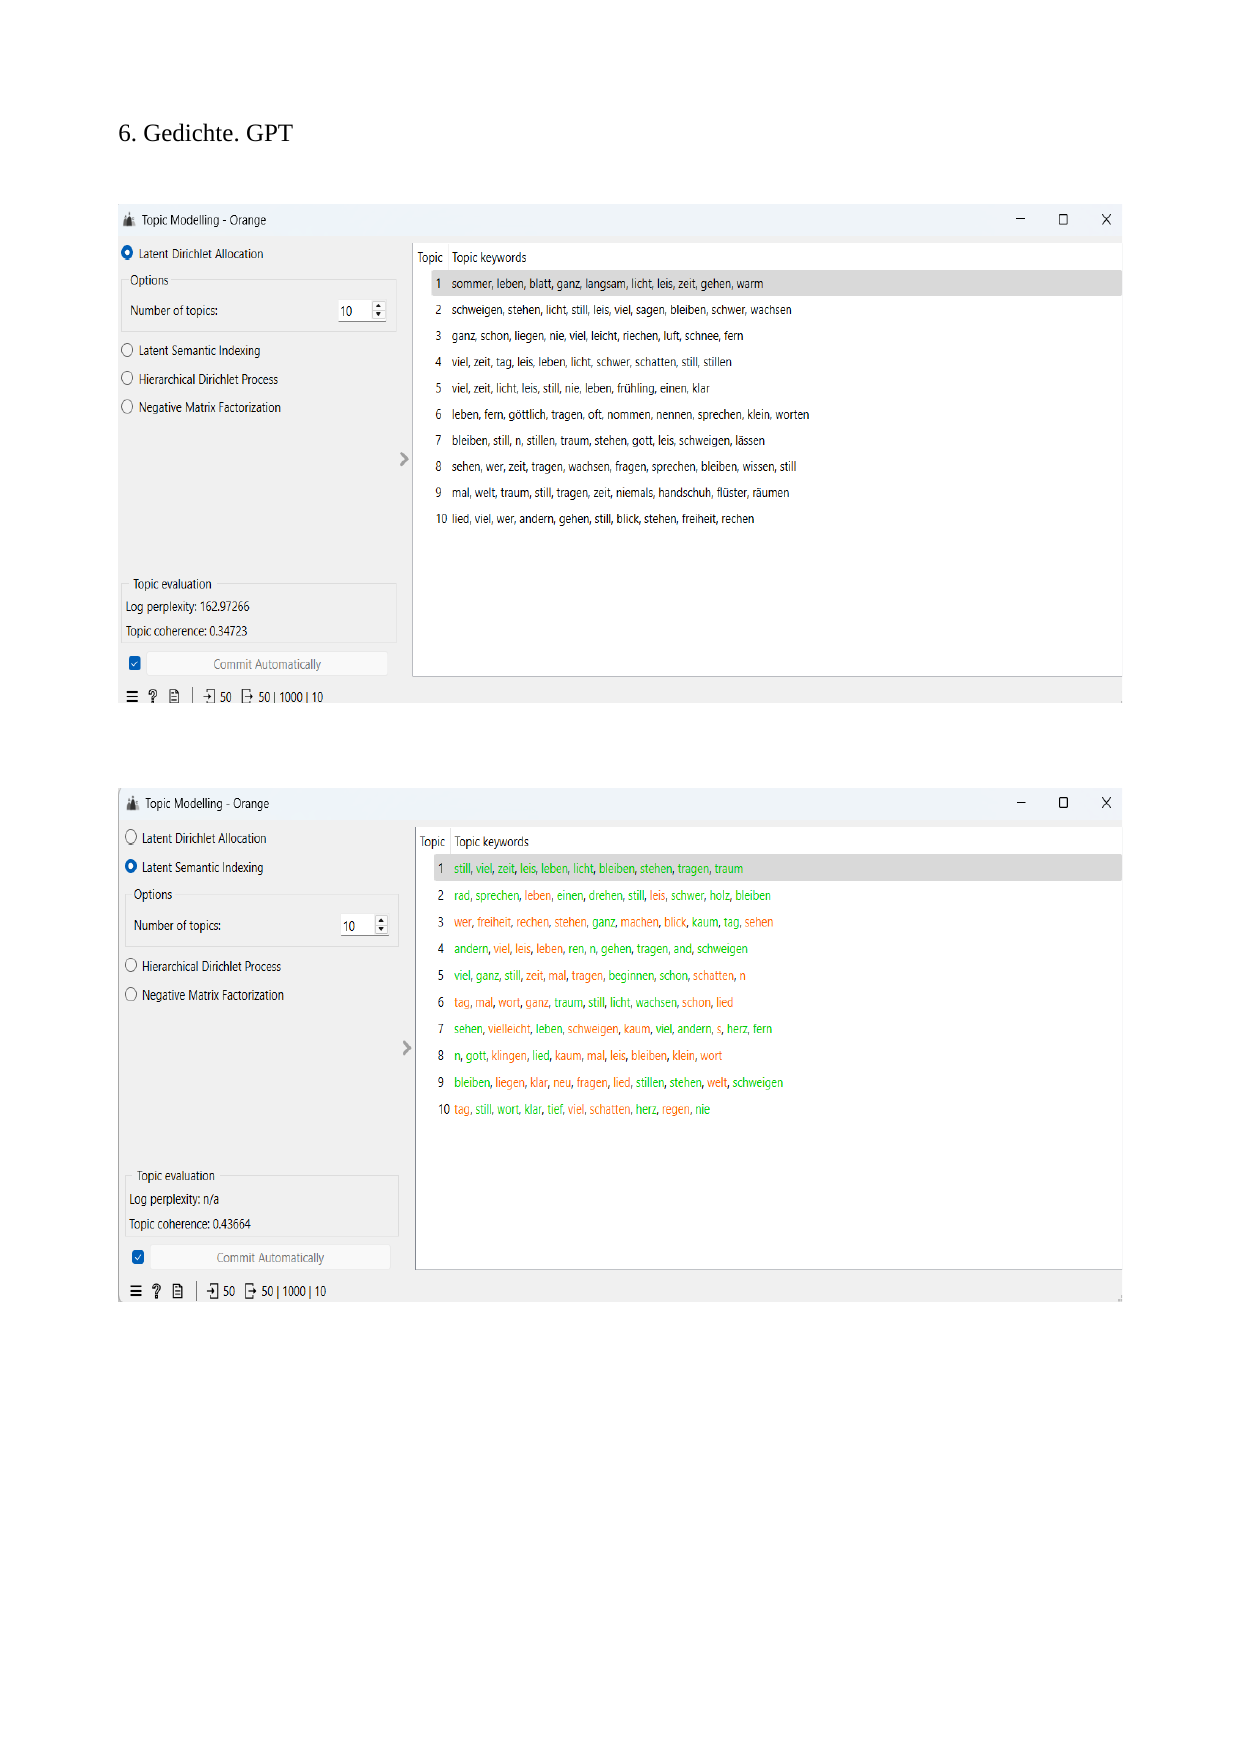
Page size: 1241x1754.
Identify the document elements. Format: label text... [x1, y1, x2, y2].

text 6. Gedichte. GPT [118, 118, 1122, 147]
picture [118, 204, 1123, 703]
picture [118, 788, 1123, 1302]
